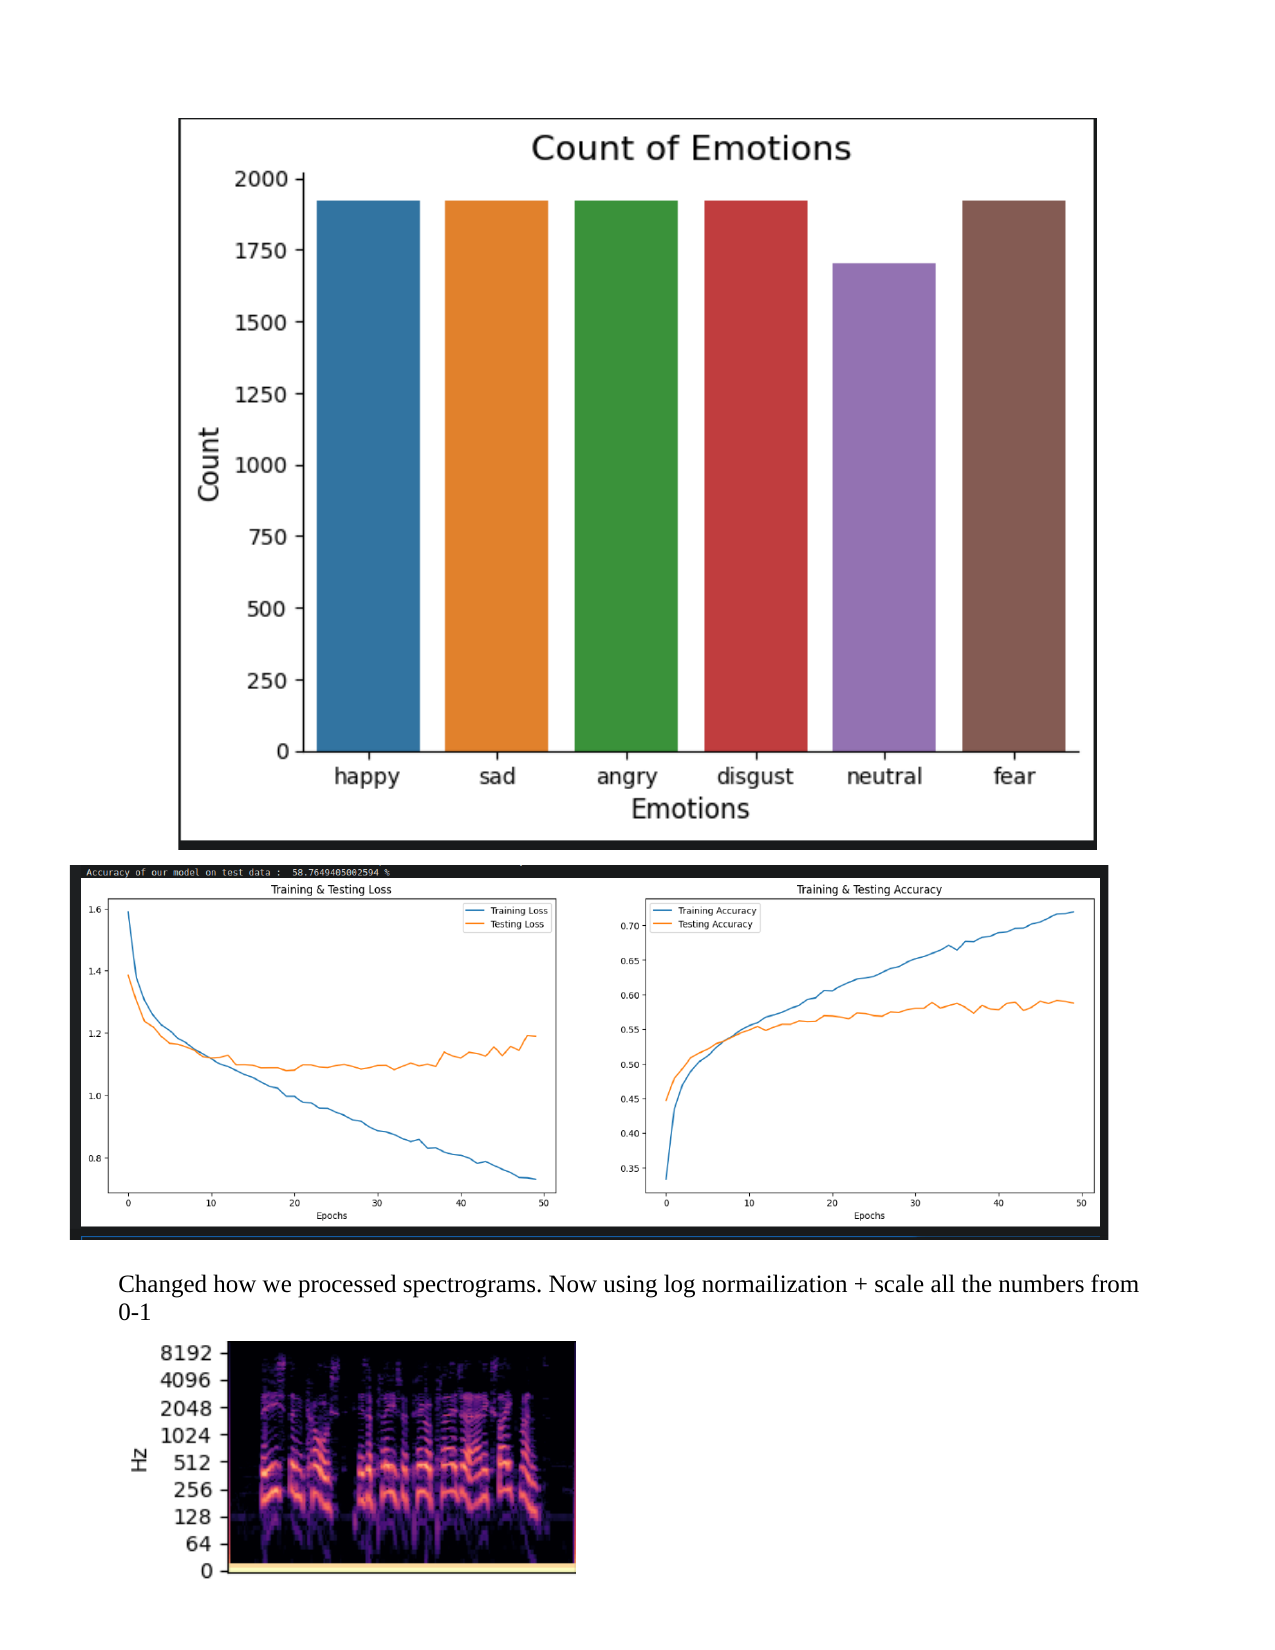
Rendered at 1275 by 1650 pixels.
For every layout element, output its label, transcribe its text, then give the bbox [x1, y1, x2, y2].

picture [178, 118, 1097, 850]
picture [130, 1341, 576, 1583]
picture [69, 865, 1109, 1240]
text Changed how we processed spectrograms. Now using log normailization + scale all the numbers from 0-1 [118, 118, 1157, 1326]
